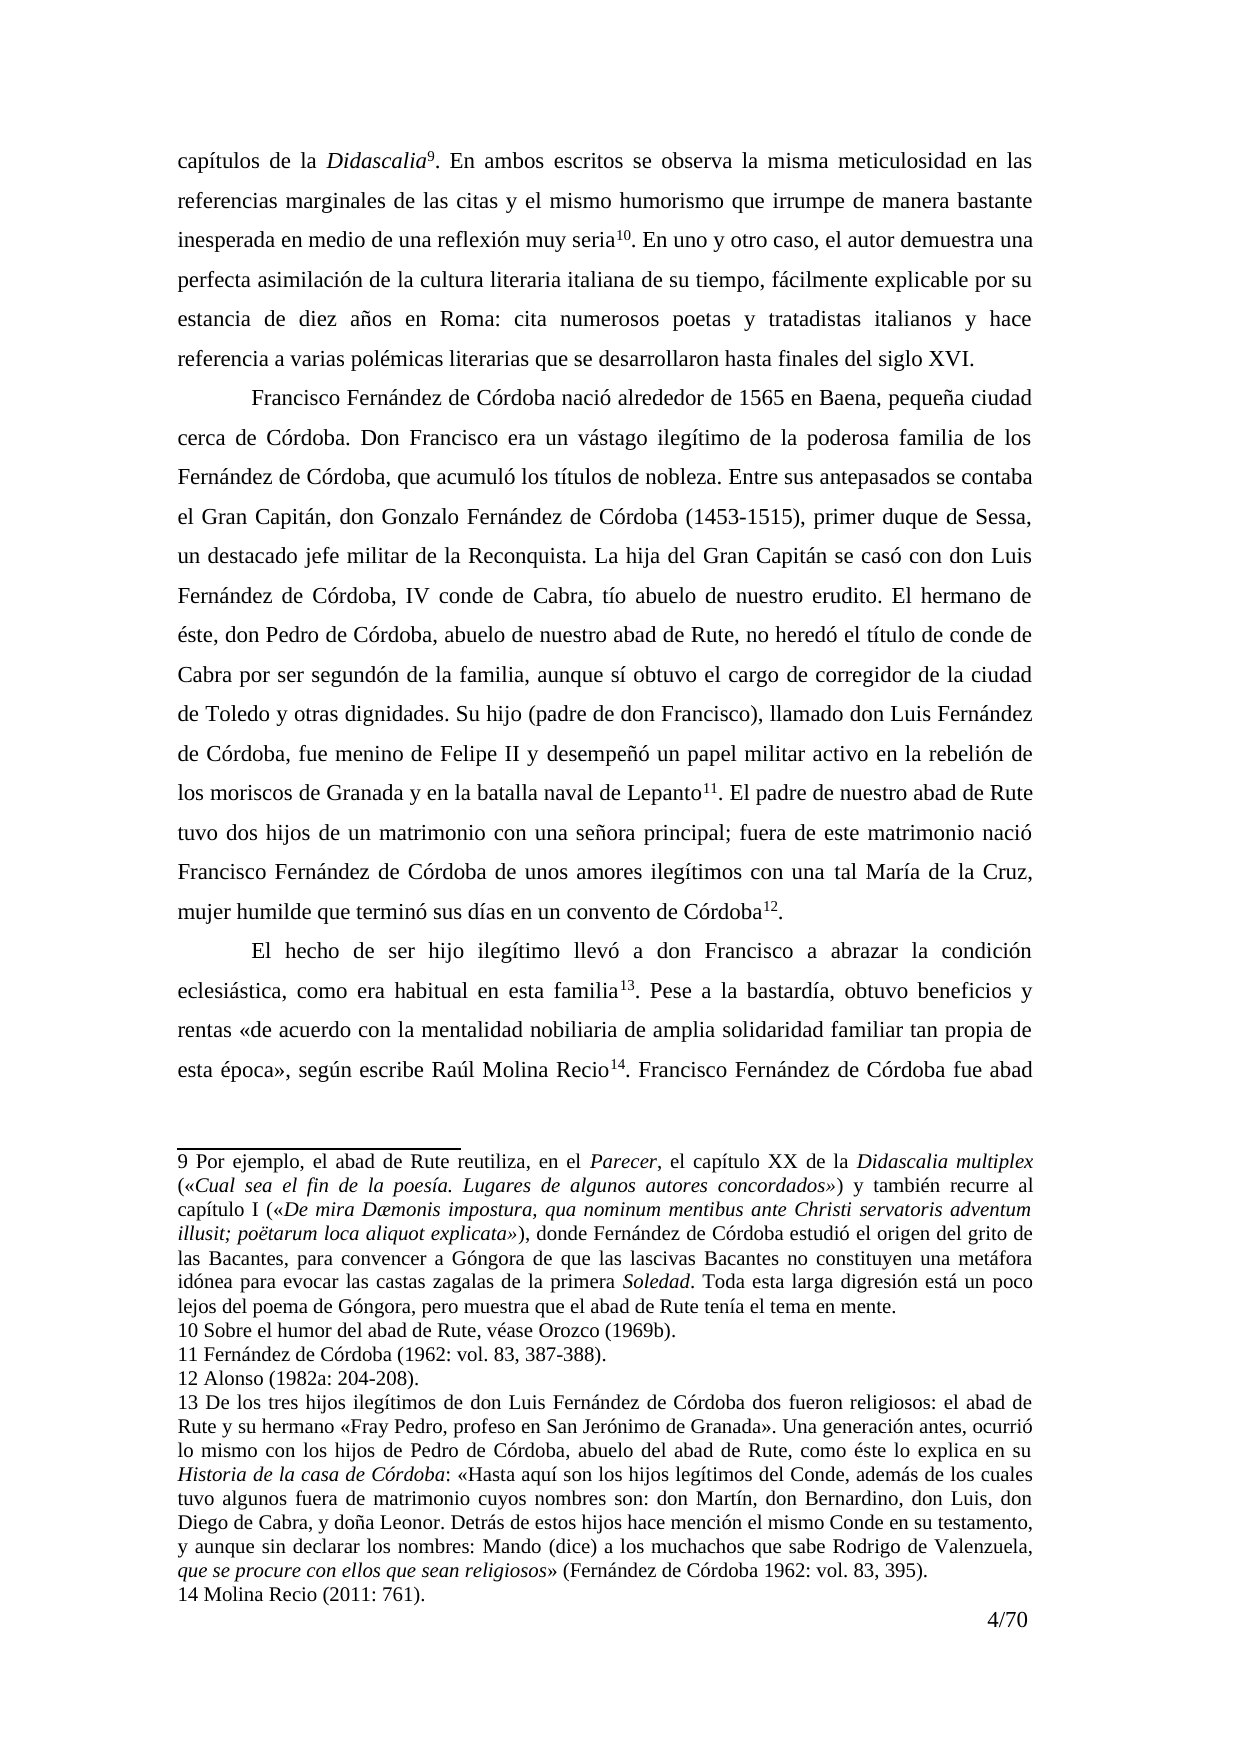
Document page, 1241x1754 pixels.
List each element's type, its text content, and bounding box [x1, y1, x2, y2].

text Alonso (1982a: 204-208). [177, 1366, 1034, 1390]
text Sobre el humor del abad de Rute, véase Orozco (1969b). [177, 1318, 1034, 1342]
text Molina Recio (2011: 761). [177, 1582, 1034, 1606]
text capítulos de la Didascalia. En ambos escritos se observa la misma meticulosidad en las referencias marginales de las citas y el mismo humorismo que irrumpe de manera bastante inesperada en medio de una reflexión muy seria. En uno y otro caso, el autor demuestra una perfecta asimilación de la cultura literaria italiana de su tiempo, fácilmente explicable por su estancia de diez años en Roma: cita numerosos poetas y tratadistas italianos y hace referencia a varias polémicas literarias que se desarrollaron hasta finales del siglo XVI. [177, 148, 1034, 371]
text Fernández de Córdoba (1962: vol. 83, 387-388). [177, 1342, 1034, 1366]
text Por ejemplo, el abad de Rute reutiliza, en el Parecer, el capítulo XX de la Didascalia multiplex («Cual sea el fin de la poesía. Lugares de algunos autores concordados») y también recurre al capítulo I («De mira Dæmonis impostura, qua nominum mentibus ante Christi servatoris adventum illusit; poëtarum loca aliquot explicata»), donde Fernández de Córdoba estudió el origen del grito de las Bacantes, para convencer a Góngora de que las lascivas Bacantes no constituyen una metáfora idónea para evocar las castas zagalas de la primera Soledad. Toda esta larga digresión está un poco lejos del poema de Góngora, pero muestra que el abad de Rute tenía el tema en mente. [177, 1149, 1034, 1318]
text Francisco Fernández de Córdoba nació alrededor de 1565 en Baena, pequeña ciudad cerca de Córdoba. Don Francisco era un vástago ilegítimo de la poderosa familia de los Fernández de Córdoba, que acumuló los títulos de nobleza. Entre sus antepasados se contaba el Gran Capitán, don Gonzalo Fernández de Córdoba (1453-1515), primer duque de Sessa, un destacado jefe militar de la Reconquista. La hija del Gran Capitán se casó con don Luis Fernández de Córdoba, IV conde de Cabra, tío abuelo de nuestro erudito. El hermano de éste, don Pedro de Córdoba, abuelo de nuestro abad de Rute, no heredó el título de conde de Cabra por ser segundón de la familia, aunque sí obtuvo el cargo de corregidor de la ciudad de Toledo y otras dignidades. Su hijo (padre de don Francisco), llamado don Luis Fernández de Córdoba, fue menino de Felipe II y desempeñó un papel militar activo en la rebelión de los moriscos de Granada y en la batalla naval de Lepanto. El padre de nuestro abad de Rute tuvo dos hijos de un matrimonio con una señora principal; fuera de este matrimonio nació Francisco Fernández de Córdoba de unos amores ilegítimos con una tal María de la Cruz, mujer humilde que terminó sus días en un convento de Córdoba. [177, 384, 1034, 924]
text El hecho de ser hijo ilegítimo llevó a don Francisco a abrazar la condición eclesiástica, como era habitual en esta familia. Pese a la bastardía, obtuvo beneficios y rentas «de acuerdo con la mentalidad nobiliaria de amplia solidaridad familiar tan propia de esta época», según escribe Raúl Molina Recio. Francisco Fernández de Córdoba fue abad [177, 937, 1034, 1082]
text De los tres hijos ilegítimos de don Luis Fernández de Córdoba dos fueron religiosos: el abad de Rute y su hermano «Fray Pedro, profeso en San Jerónimo de Granada». Una generación antes, ocurrió lo mismo con los hijos de Pedro de Córdoba, abuelo del abad de Rute, como éste lo explica en su Historia de la casa de Córdoba: «Hasta aquí son los hijos legítimos del Conde, además de los cuales tuvo algunos fuera de matrimonio cuyos nombres son: don Martín, don Bernardino, don Luis, don Diego de Cabra, y doña Leonor. Detrás de estos hijos hace mención el mismo Conde en su testamento, y aunque sin declarar los nombres: Mando (dice) a los muchachos que sabe Rodrigo de Valenzuela, que se procure con ellos que sean religiosos» (Fernández de Córdoba 1962: vol. 83, 395). [177, 1390, 1034, 1582]
